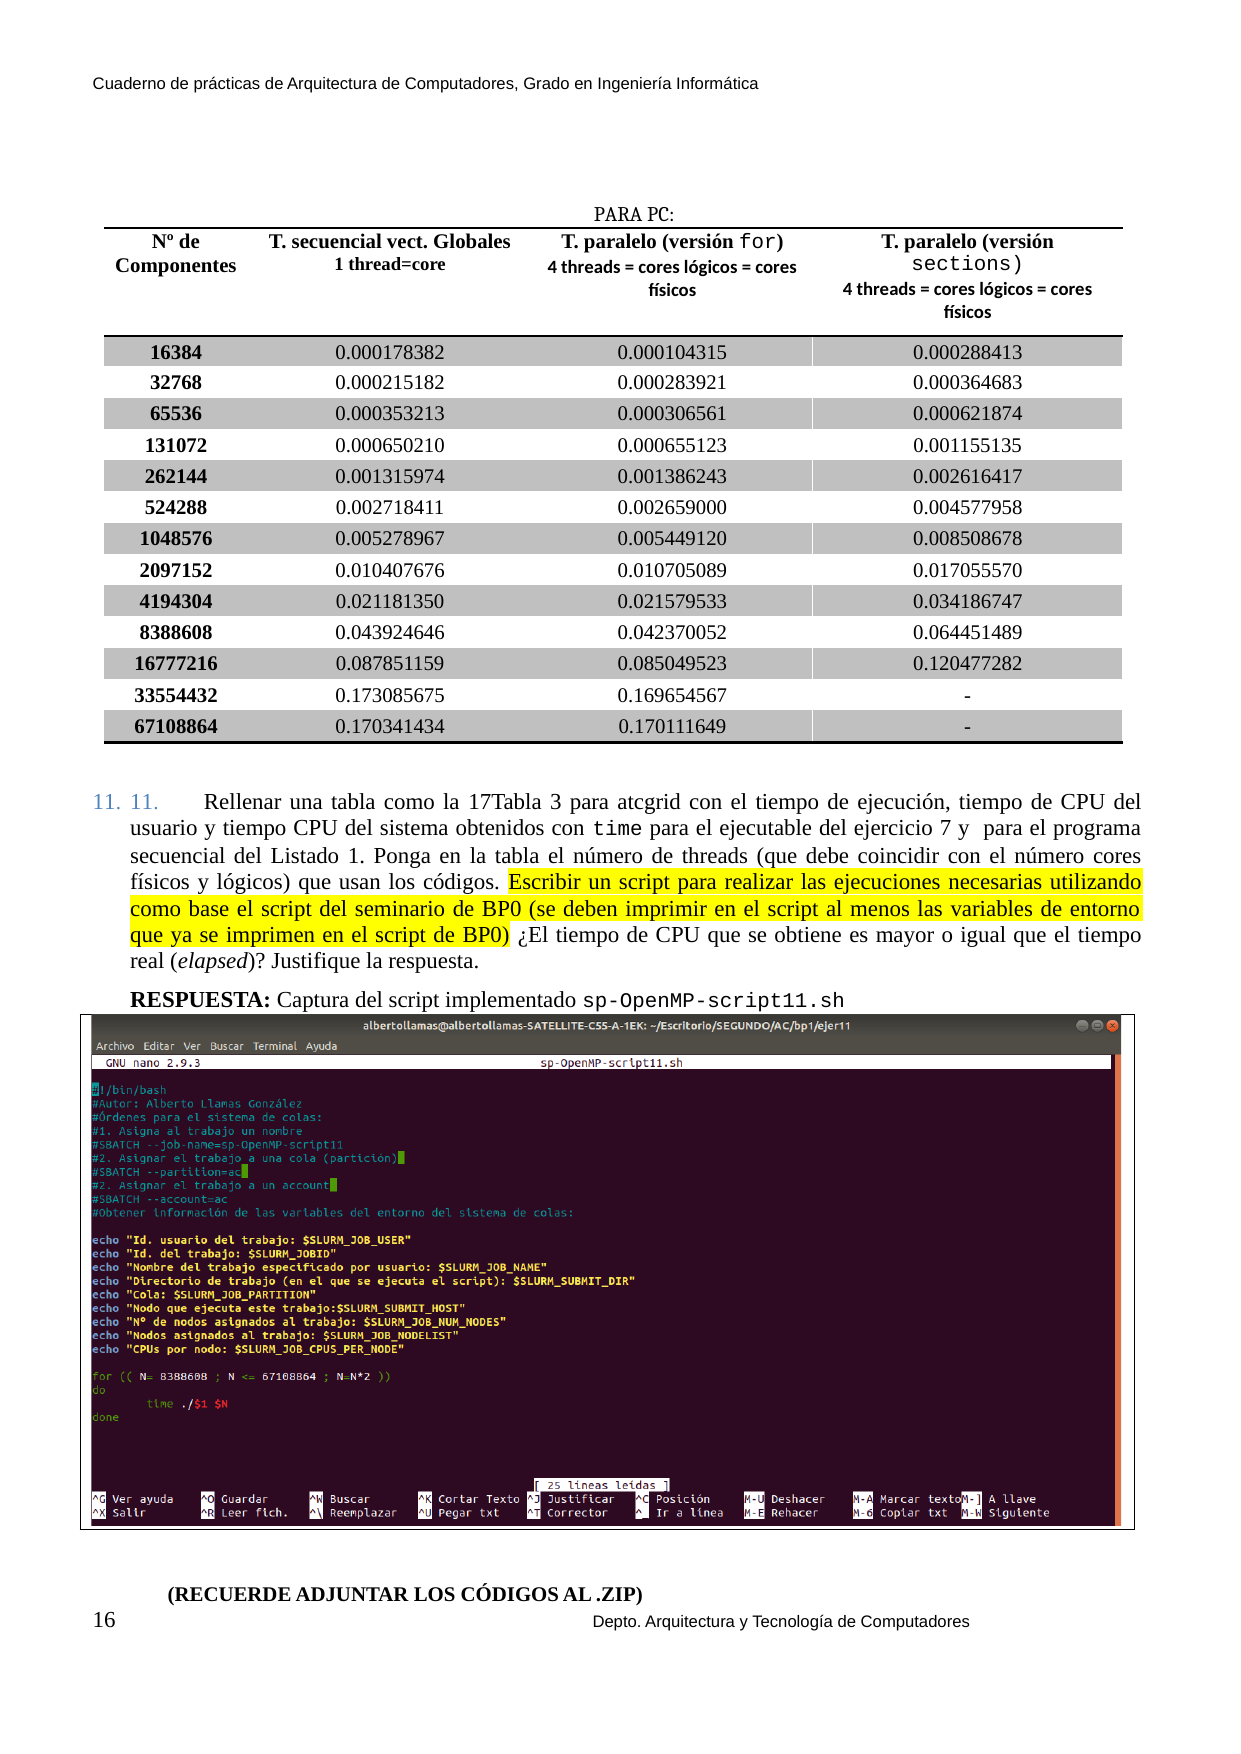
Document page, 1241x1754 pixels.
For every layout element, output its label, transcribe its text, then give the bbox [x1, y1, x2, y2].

table_cell 0.017055570 [813, 554, 1122, 585]
table_cell 0.173085675 [248, 679, 532, 710]
table_cell 0.001155135 [813, 429, 1122, 460]
table_cell 0.002616417 [813, 460, 1122, 491]
table_cell 0.002718411 [248, 491, 532, 523]
table_cell 0.008508678 [813, 523, 1122, 554]
table_cell 2097152 [104, 554, 248, 585]
table_cell 0.005278967 [248, 523, 532, 554]
table_cell 0.169654567 [532, 679, 812, 710]
table_cell 0.000621874 [813, 398, 1122, 429]
table_cell 0.005449120 [532, 523, 812, 554]
table_cell 0.004577958 [813, 491, 1122, 523]
table_cell 131072 [104, 429, 248, 460]
table_cell 65536 [104, 398, 248, 429]
table_cell 1048576 [104, 523, 248, 554]
table_cell 0.010407676 [248, 554, 532, 585]
table_cell 0.170111649 [532, 710, 812, 741]
table_cell 0.000215182 [248, 366, 532, 398]
table_cell 0.034186747 [813, 585, 1122, 616]
table_cell - [813, 679, 1122, 710]
table_cell 0.000306561 [532, 398, 812, 429]
table_cell 16384 [104, 337, 248, 366]
table_cell 262144 [104, 460, 248, 491]
table_cell - [813, 710, 1122, 741]
table_cell 0.043924646 [248, 616, 532, 648]
table_cell 0.021181350 [248, 585, 532, 616]
table_cell 67108864 [104, 710, 248, 741]
table_cell 0.000104315 [532, 337, 812, 366]
table_header Nº de Componentes [104, 229, 248, 335]
table_cell 32768 [104, 366, 248, 398]
table_header T. paralelo (versión sections) 4 threads = cores lógicos = cores físicos [813, 229, 1122, 335]
table_cell 0.000178382 [248, 337, 532, 366]
table_cell 16777216 [104, 648, 248, 679]
text (RECUERDE ADJUNTAR LOS CÓDIGOS AL .ZIP) [167, 1582, 1143, 1606]
table_cell 0.000650210 [248, 429, 532, 460]
text RESPUESTA: Captura del script implementado sp-OpenMP-script11.sh [130, 986, 1143, 1014]
table_cell 0.000655123 [532, 429, 812, 460]
table_cell 0.000364683 [813, 366, 1122, 398]
table_cell [93, 227, 104, 744]
table_cell 4194304 [104, 585, 248, 616]
list Rellenar una tabla como la Tabla 3 para atcgrid con el tiempo de ejecución, tiempo de CPU del usuario y tiempo CPU del sistema obtenidos con time para el ejecutable del ejercicio 7 y para el programa secuencial del Listado 1. Ponga en la tabla el número de threads (que debe coincidir con el número cores físicos y lógicos) que usan los códigos. Escribir un script para realizar las ejecuciones necesarias utilizando como base el script del seminario de BP0 (se deben imprimir en el script al menos las variables de entorno que ya se imprimen en el script de BP0) ¿El tiempo de CPU que se obtiene es mayor o igual que el tiempo real (elapsed)? Justifique la respuesta. [92, 187, 1143, 974]
table_cell 0.000288413 [813, 337, 1122, 366]
table_header [81, 1015, 1134, 1529]
table_cell 0.021579533 [532, 585, 812, 616]
table_cell 0.001315974 [248, 460, 532, 491]
table_cell 524288 [104, 491, 248, 523]
table_cell 0.002659000 [532, 491, 812, 523]
table_cell 33554432 [104, 679, 248, 710]
table_header PARA PC: [93, 178, 1124, 227]
table_cell 0.000283921 [532, 366, 812, 398]
table_cell 0.010705089 [532, 554, 812, 585]
table_cell 0.000353213 [248, 398, 532, 429]
table_cell 0.120477282 [813, 648, 1122, 679]
table_cell 0.085049523 [532, 648, 812, 679]
table_cell 8388608 [104, 616, 248, 648]
table_cell 0.087851159 [248, 648, 532, 679]
table_cell 0.001386243 [532, 460, 812, 491]
table_header T. paralelo (versión for) 4 threads = cores lógicos = cores físicos [532, 229, 812, 335]
table_cell 0.064451489 [813, 616, 1122, 648]
table_cell 0.170341434 [248, 710, 532, 741]
table_cell 0.042370052 [532, 616, 812, 648]
table_header T. secuencial vect. Globales 1 thread=core [248, 229, 532, 335]
